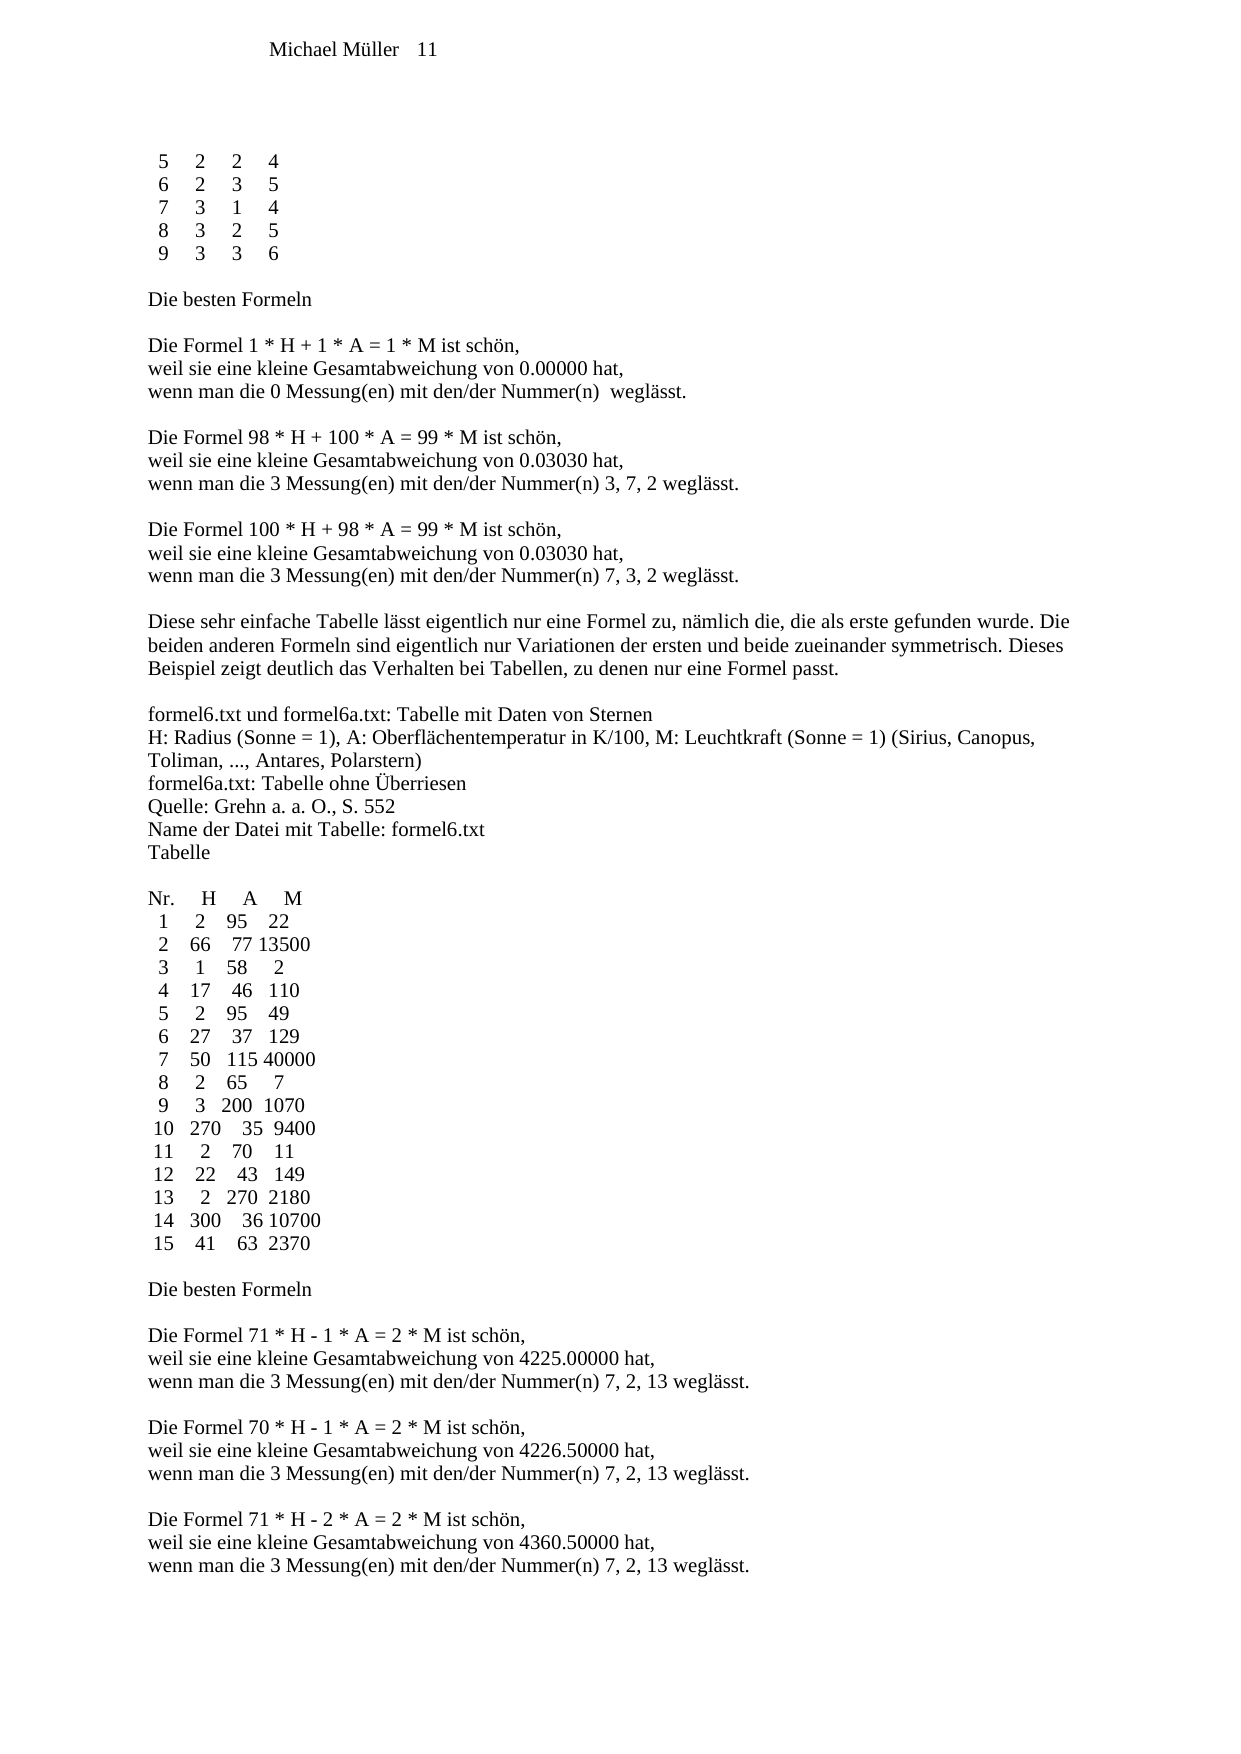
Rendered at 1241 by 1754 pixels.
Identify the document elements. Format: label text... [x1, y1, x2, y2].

text wenn man die 3 Messung(en) mit den/der Nummer(n) 7, 2, 13 weglässt. [148, 1554, 1092, 1577]
text wenn man die 3 Messung(en) mit den/der Nummer(n) 3, 7, 2 weglässt. [148, 472, 1092, 495]
text 8 2 65 7 [148, 1071, 1092, 1094]
text Tabelle [148, 841, 1092, 864]
text 12 22 43 149 [148, 1163, 1092, 1186]
text Die besten Formeln [148, 1278, 1092, 1301]
text 1 2 95 22 [148, 910, 1092, 933]
text 15 41 63 2370 [148, 1232, 1092, 1255]
text 2 66 77 13500 [148, 933, 1092, 956]
text Diese sehr einfache Tabelle lässt eigentlich nur eine Formel zu, nämlich die, die als erste gefunden wurde. Die beiden anderen Formeln sind eigentlich nur Variationen der ersten und beide zueinander symmetrisch. Dieses Beispiel zeigt deutlich das Verhalten bei Tabellen, zu denen nur eine Formel passt. [148, 610, 1092, 679]
text Quelle: Grehn a. a. O., S. 552 [148, 794, 1092, 818]
text wenn man die 3 Messung(en) mit den/der Nummer(n) 7, 3, 2 weglässt. [148, 564, 1092, 587]
text wenn man die 0 Messung(en) mit den/der Nummer(n) weglässt. [148, 380, 1092, 403]
text 7 50 115 40000 [148, 1048, 1092, 1071]
text 5 2 95 49 [148, 1002, 1092, 1025]
text 9 3 200 1070 [148, 1094, 1092, 1117]
text 14 300 36 10700 [148, 1209, 1092, 1232]
text 6 27 37 129 [148, 1025, 1092, 1048]
text Name der Datei mit Tabelle: formel6.txt [148, 818, 1092, 841]
text 4 17 46 110 [148, 979, 1092, 1002]
text weil sie eine kleine Gesamtabweichung von 0.00000 hat, [148, 357, 1092, 380]
text formel6.txt und formel6a.txt: Tabelle mit Daten von Sternen [148, 702, 1092, 726]
text weil sie eine kleine Gesamtabweichung von 4360.50000 hat, [148, 1531, 1092, 1554]
text 8 3 2 5 [148, 219, 1092, 242]
text 13 2 270 2180 [148, 1186, 1092, 1209]
text weil sie eine kleine Gesamtabweichung von 4225.00000 hat, [148, 1347, 1092, 1370]
text Nr. H A M [148, 887, 1092, 910]
text wenn man die 3 Messung(en) mit den/der Nummer(n) 7, 2, 13 weglässt. [148, 1462, 1092, 1485]
text Die Formel 71 * H - 2 * A = 2 * M ist schön, [148, 1508, 1092, 1531]
text 5 2 2 4 [148, 150, 1092, 173]
text 3 1 58 2 [148, 956, 1092, 979]
text 7 3 1 4 [148, 196, 1092, 219]
text H: Radius (Sonne = 1), A: Oberflächentemperatur in K/100, M: Leuchtkraft (Sonne = 1) (Sirius, Canopus, Toliman, ..., Antares, Polarstern) [148, 726, 1092, 772]
text 9 3 3 6 [148, 242, 1092, 265]
text Die Formel 100 * H + 98 * A = 99 * M ist schön, [148, 518, 1092, 541]
text formel6a.txt: Tabelle ohne Überriesen [148, 772, 1092, 794]
text 10 270 35 9400 [148, 1117, 1092, 1140]
text weil sie eine kleine Gesamtabweichung von 0.03030 hat, [148, 541, 1092, 564]
text Die Formel 98 * H + 100 * A = 99 * M ist schön, [148, 426, 1092, 449]
text 6 2 3 5 [148, 173, 1092, 196]
text 11 2 70 11 [148, 1140, 1092, 1163]
text weil sie eine kleine Gesamtabweichung von 4226.50000 hat, [148, 1439, 1092, 1462]
text Die Formel 1 * H + 1 * A = 1 * M ist schön, [148, 334, 1092, 357]
text Die besten Formeln [148, 288, 1092, 311]
text wenn man die 3 Messung(en) mit den/der Nummer(n) 7, 2, 13 weglässt. [148, 1370, 1092, 1393]
text Die Formel 70 * H - 1 * A = 2 * M ist schön, [148, 1416, 1092, 1439]
text weil sie eine kleine Gesamtabweichung von 0.03030 hat, [148, 449, 1092, 472]
text Die Formel 71 * H - 1 * A = 2 * M ist schön, [148, 1324, 1092, 1347]
